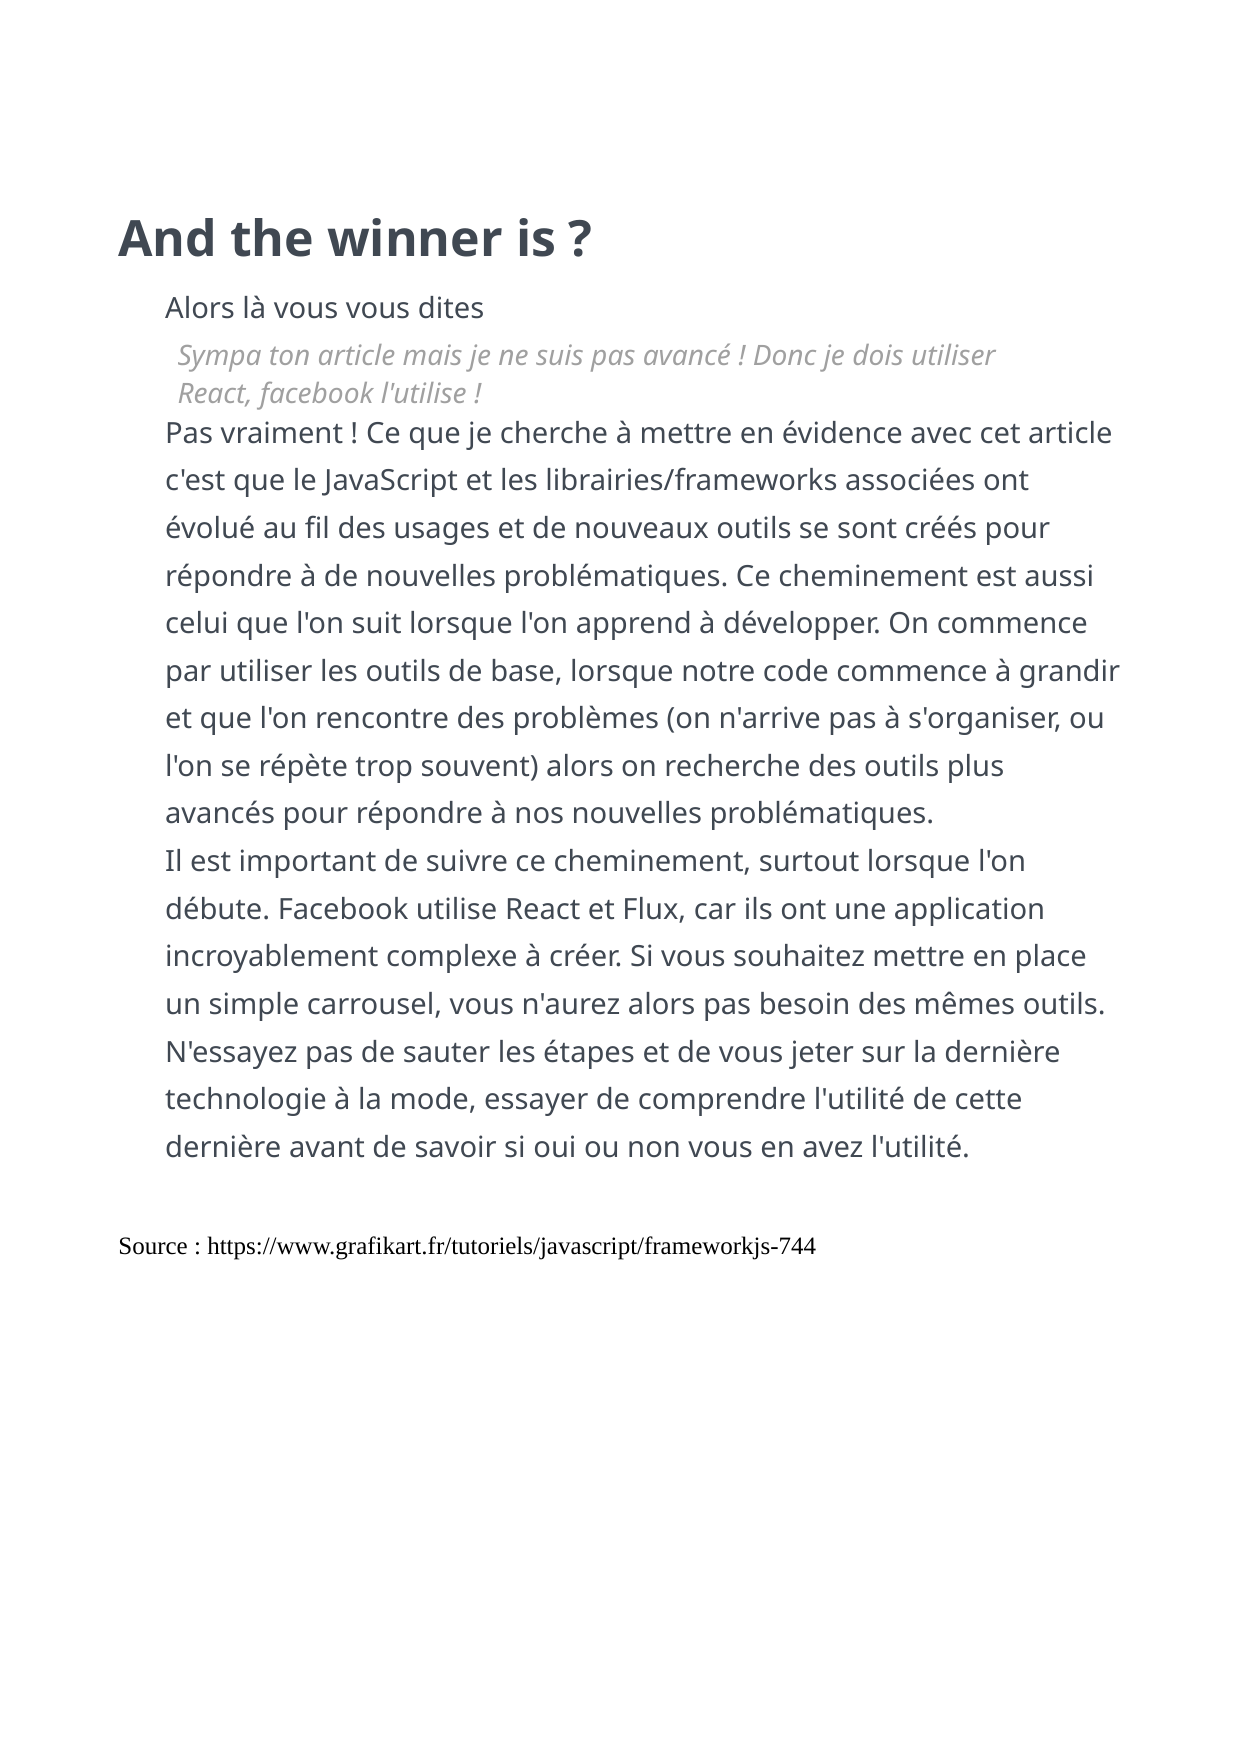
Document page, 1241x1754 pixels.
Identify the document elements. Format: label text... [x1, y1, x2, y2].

text Il est important de suivre ce cheminement, surtout lorsque l'on débute. Facebook utilise React et Flux, car ils ont une application incroyablement complexe à créer. Si vous souhaitez mettre en place un simple carrousel, vous n'aurez alors pas besoin des mêmes outils. N'essayez pas de sauter les étapes et de vous jeter sur la dernière technologie à la mode, essayer de comprendre l'utilité de cette dernière avant de savoir si oui ou non vous en avez l'utilité. [165, 840, 1122, 1166]
text Pas vraiment ! Ce que je cherche à mettre en évidence avec cet article c'est que le JavaScript et les librairies/frameworks associées ont évolué au fil des usages et de nouveaux outils se sont créés pour répondre à de nouvelles problématiques. Ce cheminement est aussi celui que l'on suit lorsque l'on apprend à développer. On commence par utiliser les outils de base, lorsque notre code commence à grandir et que l'on rencontre des problèmes (on n'arrive pas à s'organiser, ou l'on se répète trop souvent) alors on recherche des outils plus avancés pour répondre à nos nouvelles problématiques. [165, 412, 1122, 832]
subtitle And the winner is ? [118, 203, 1122, 271]
text Source : https://www.grafikart.fr/tutoriels/javascript/frameworkjs-744 [118, 1231, 1122, 1260]
text Sympa ton article mais je ne suis pas avancé ! Donc je dois utiliser React, facebook l'utilise ! [177, 335, 1063, 412]
text Alors là vous vous dites [165, 288, 1122, 327]
